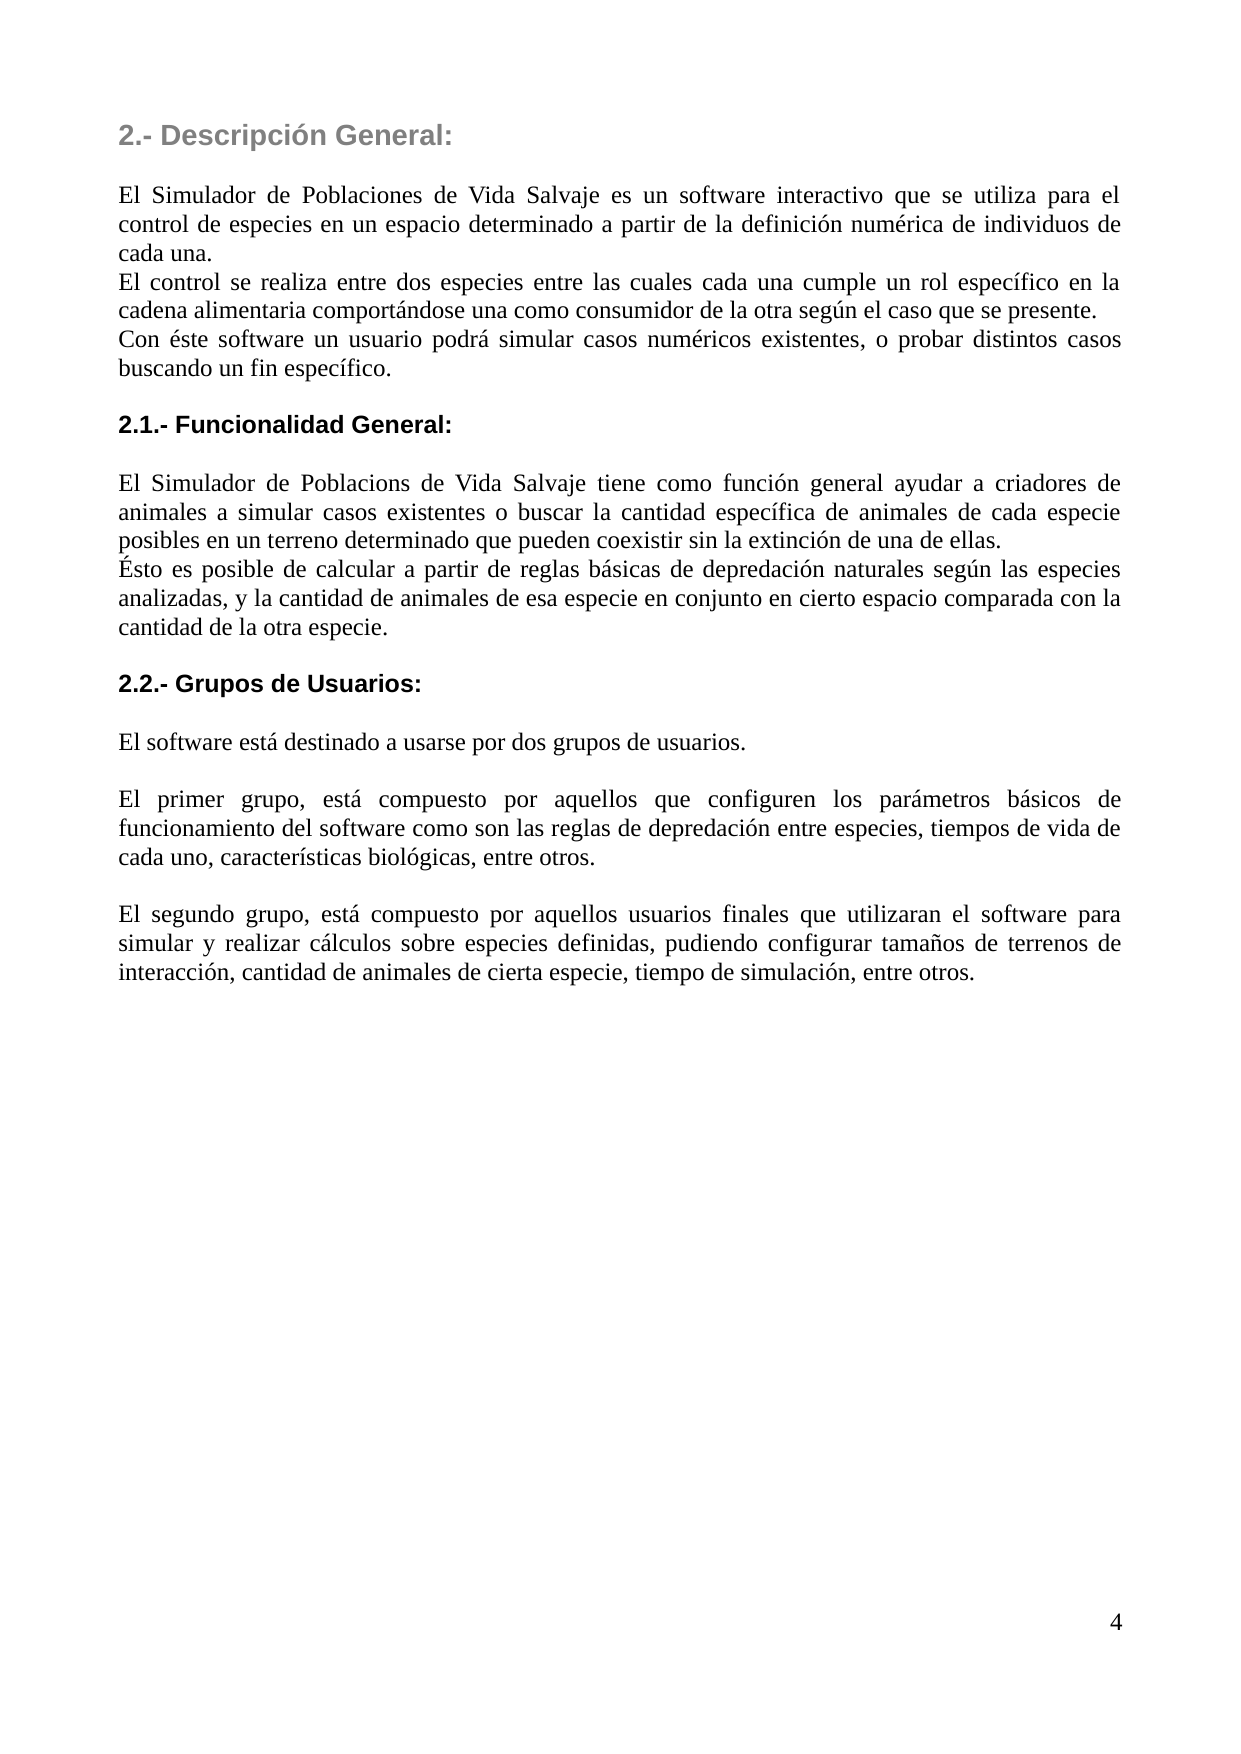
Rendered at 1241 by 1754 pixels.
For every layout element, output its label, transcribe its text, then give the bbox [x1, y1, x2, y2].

text Ésto es posible de calcular a partir de reglas básicas de depredación naturales según las especies analizadas, y la cantidad de animales de esa especie en conjunto en cierto espacio comparada con la cantidad de la otra especie. [118, 554, 1122, 640]
text El software está destinado a usarse por dos grupos de usuarios. [118, 727, 1122, 755]
text 2.1.- Funcionalidad General: [118, 410, 1122, 439]
text El control se realiza entre dos especies entre las cuales cada una cumple un rol específico en la cadena alimentaria comportándose una como consumidor de la otra según el caso que se presente. [118, 267, 1122, 324]
text El segundo grupo, está compuesto por aquellos usuarios finales que utilizaran el software para simular y realizar cálculos sobre especies definidas, pudiendo configurar tamaños de terrenos de interacción, cantidad de animales de cierta especie, tiempo de simulación, entre otros. [118, 899, 1122, 985]
text El Simulador de Poblacions de Vida Salvaje tiene como función general ayudar a criadores de animales a simular casos existentes o buscar la cantidad específica de animales de cada especie posibles en un terreno determinado que pueden coexistir sin la extinción de una de ellas. [118, 468, 1122, 554]
text 2.2.- Grupos de Usuarios: [118, 669, 1122, 698]
text El primer grupo, está compuesto por aquellos que configuren los parámetros básicos de funcionamiento del software como son las reglas de depredación entre especies, tiempos de vida de cada uno, características biológicas, entre otros. [118, 784, 1122, 870]
text 2.- Descripción General: [118, 118, 1122, 152]
text Con éste software un usuario podrá simular casos numéricos existentes, o probar distintos casos buscando un fin específico. [118, 324, 1122, 382]
text El Simulador de Poblaciones de Vida Salvaje es un software interactivo que se utiliza para el control de especies en un espacio determinado a partir de la definición numérica de individuos de cada una. [118, 180, 1122, 267]
